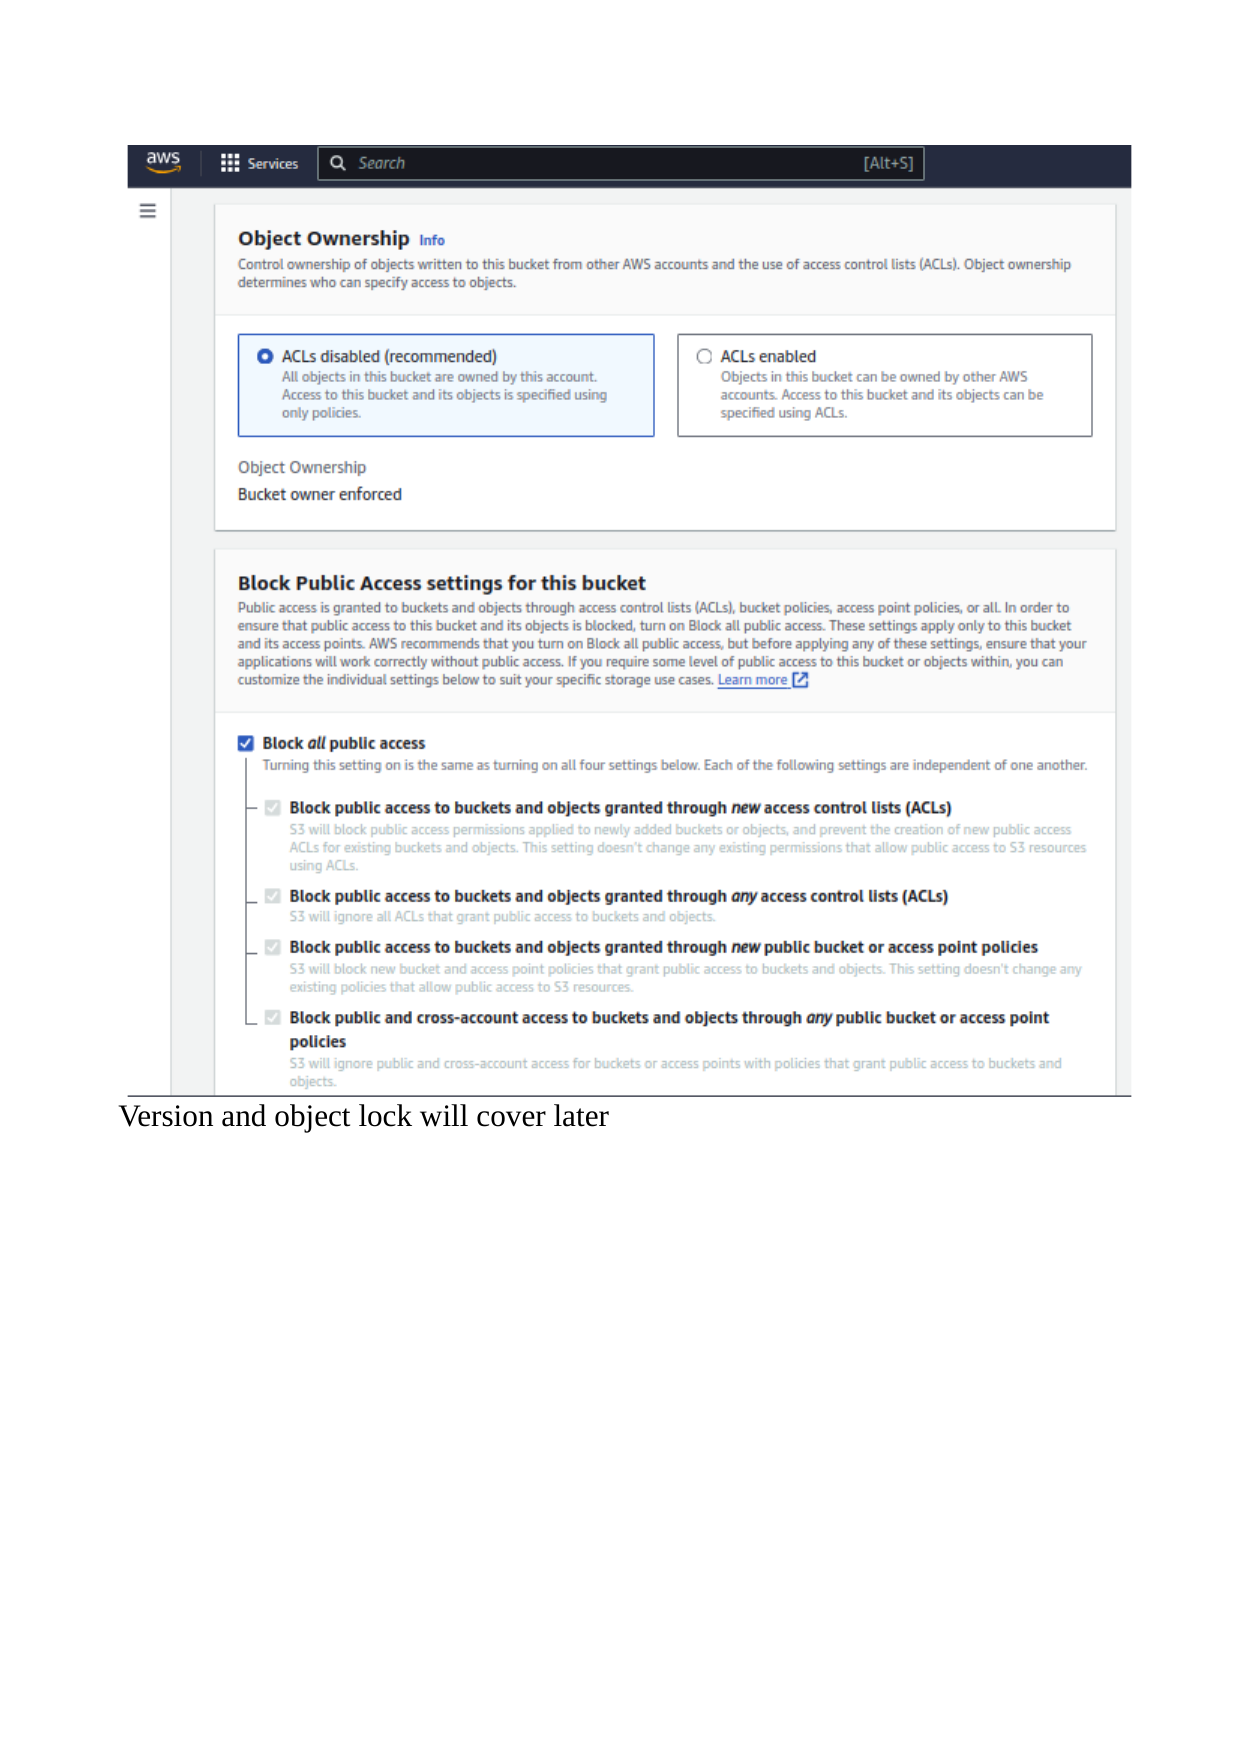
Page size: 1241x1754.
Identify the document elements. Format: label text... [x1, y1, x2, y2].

picture [127, 145, 1132, 1097]
text Version and object lock will cover later [118, 828, 1122, 1133]
